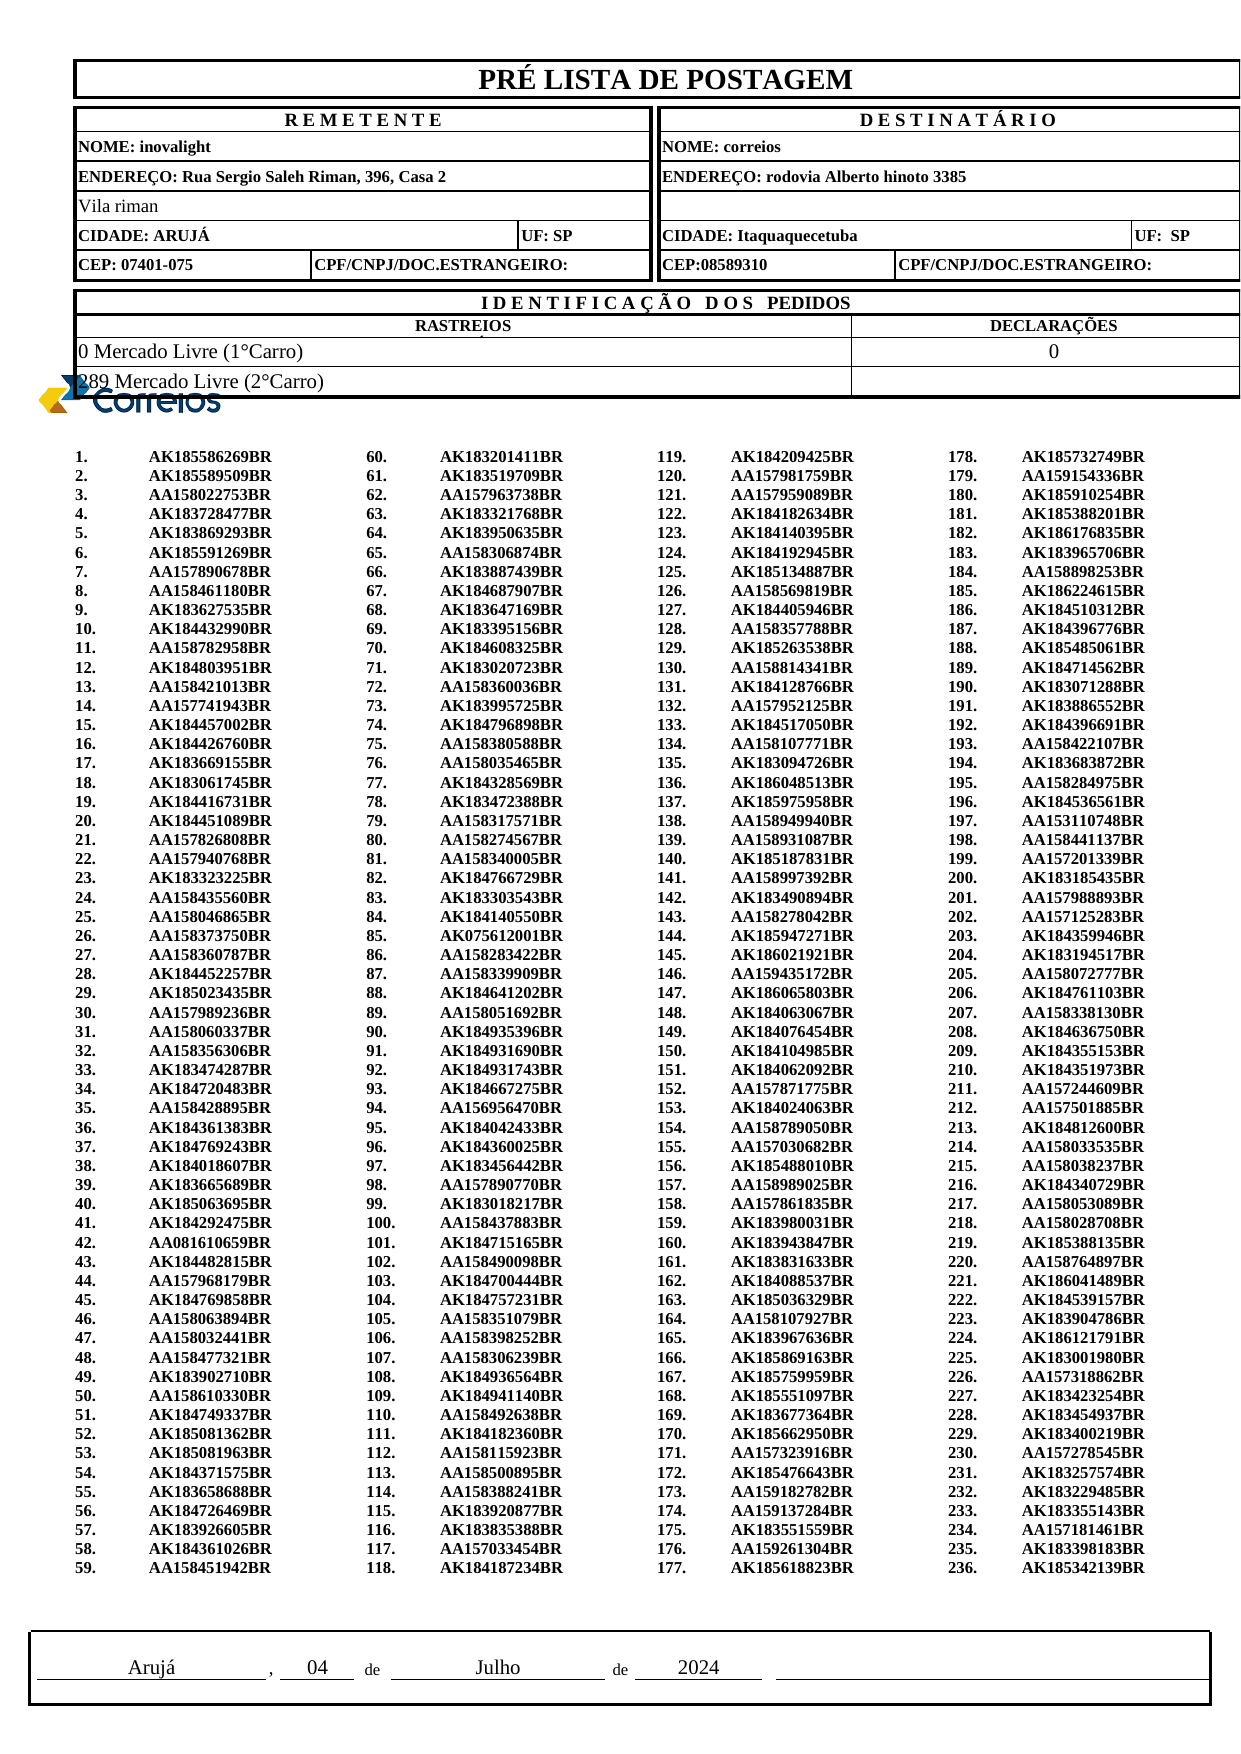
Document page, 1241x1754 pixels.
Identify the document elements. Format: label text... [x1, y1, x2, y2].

list AA158051692BR [366, 1002, 620, 1022]
list AA158764897BR [948, 1252, 1240, 1271]
list AA158022753BR [75, 485, 329, 504]
list AK184931690BR [366, 1041, 620, 1060]
list AA153110748BR [948, 811, 1240, 830]
list AK184687907BR [366, 581, 620, 600]
list AK185342139BR [948, 1558, 1240, 1577]
list AA158306874BR [366, 542, 620, 562]
list AK184941140BR [366, 1386, 620, 1405]
list AK183454937BR [948, 1405, 1240, 1424]
list AK184667275BR [366, 1079, 620, 1098]
list AK184803951BR [75, 657, 329, 677]
list AK183950635BR [366, 523, 620, 542]
list AA158339909BR [366, 964, 620, 983]
list AK184355153BR [948, 1041, 1240, 1060]
list AK184451089BR [75, 811, 329, 830]
list AA159137284BR [657, 1501, 911, 1520]
list AA158569819BR [657, 581, 911, 600]
list AA158422107BR [948, 734, 1240, 753]
list AA157871775BR [657, 1079, 911, 1098]
list AK183398183BR [948, 1539, 1240, 1558]
list AK184396776BR [948, 619, 1240, 638]
list AK185589509BR [75, 466, 329, 485]
list AA158356306BR [75, 1041, 329, 1060]
list AK185036329BR [657, 1290, 911, 1309]
list AK184187234BR [366, 1558, 620, 1577]
list AK184935396BR [366, 1022, 620, 1041]
list AK183677364BR [657, 1405, 911, 1424]
list AA157318862BR [948, 1367, 1240, 1386]
list AK186048513BR [657, 772, 911, 792]
list AK185586269BR [75, 447, 329, 466]
list AA158949940BR [657, 811, 911, 830]
list AA158046865BR [75, 907, 329, 926]
list AA158317571BR [366, 811, 620, 830]
list AA158033535BR [948, 1137, 1240, 1156]
list AA157890770BR [366, 1175, 620, 1194]
list AA157968179BR [75, 1271, 329, 1290]
list AK183018217BR [366, 1194, 620, 1213]
list AA158492638BR [366, 1405, 620, 1424]
list AK183321768BR [366, 504, 620, 523]
list AK185081963BR [75, 1443, 329, 1462]
list AA158398252BR [366, 1328, 620, 1347]
list AK184128766BR [657, 677, 911, 696]
list AK184757231BR [366, 1290, 620, 1309]
list AK185488010BR [657, 1156, 911, 1175]
list AA157033454BR [366, 1539, 620, 1558]
list AK184714562BR [948, 657, 1240, 677]
list AK185732749BR [948, 447, 1240, 466]
list AA158997392BR [657, 868, 911, 887]
list AA157952125BR [657, 696, 911, 715]
list AA158500895BR [366, 1462, 620, 1482]
list AK183400219BR [948, 1424, 1240, 1443]
list AK183194517BR [948, 945, 1240, 964]
list AK183490894BR [657, 887, 911, 907]
list AK184812600BR [948, 1117, 1240, 1137]
list AK183926605BR [75, 1520, 329, 1539]
list AK184361383BR [75, 1117, 329, 1137]
list AK184360025BR [366, 1137, 620, 1156]
list AK185388135BR [948, 1232, 1240, 1252]
list AK183920877BR [366, 1501, 620, 1520]
list AA158898253BR [948, 562, 1240, 581]
list AA158115923BR [366, 1443, 620, 1462]
list AK184361026BR [75, 1539, 329, 1558]
list AA159154336BR [948, 466, 1240, 485]
list AK183094726BR [657, 753, 911, 772]
list AA158038237BR [948, 1156, 1240, 1175]
list AK184292475BR [75, 1213, 329, 1232]
list AA158782958BR [75, 638, 329, 657]
list AK185023435BR [75, 983, 329, 1002]
list AK183683872BR [948, 753, 1240, 772]
list AA158437883BR [366, 1213, 620, 1232]
list AA158989025BR [657, 1175, 911, 1194]
list AK184536561BR [948, 792, 1240, 811]
list AK184457002BR [75, 715, 329, 734]
list AA158107771BR [657, 734, 911, 753]
list AK184482815BR [75, 1252, 329, 1271]
list AA158072777BR [948, 964, 1240, 983]
list AA157988893BR [948, 887, 1240, 907]
list AK185263538BR [657, 638, 911, 657]
list AA158931087BR [657, 830, 911, 849]
list AK184140395BR [657, 523, 911, 542]
list AK183887439BR [366, 562, 620, 581]
list AK183980031BR [657, 1213, 911, 1232]
list AK183869293BR [75, 523, 329, 542]
list AA158338130BR [948, 1002, 1240, 1022]
list AA158028708BR [948, 1213, 1240, 1232]
list AA159435172BR [657, 964, 911, 983]
list AA158360787BR [75, 945, 329, 964]
list AK184076454BR [657, 1022, 911, 1041]
list AK184140550BR [366, 907, 620, 926]
list AK183061745BR [75, 772, 329, 792]
list AK184766729BR [366, 868, 620, 887]
list AA157989236BR [75, 1002, 329, 1022]
list AA158428895BR [75, 1098, 329, 1117]
list AA157201339BR [948, 849, 1240, 868]
list AK184608325BR [366, 638, 620, 657]
list AK185551097BR [657, 1386, 911, 1405]
list AA157940768BR [75, 849, 329, 868]
list AA157323916BR [657, 1443, 911, 1462]
list AK184018607BR [75, 1156, 329, 1175]
list AA158107927BR [657, 1309, 911, 1328]
list AK185947271BR [657, 926, 911, 945]
list AK184426760BR [75, 734, 329, 753]
list AA158814341BR [657, 657, 911, 677]
list AK184104985BR [657, 1041, 911, 1060]
list AK184088537BR [657, 1271, 911, 1290]
list AA156956470BR [366, 1098, 620, 1117]
list AK183647169BR [366, 600, 620, 619]
list AK184182360BR [366, 1424, 620, 1443]
list AK185476643BR [657, 1462, 911, 1482]
list AK185759959BR [657, 1367, 911, 1386]
list AA157861835BR [657, 1194, 911, 1213]
list AK183323225BR [75, 868, 329, 887]
list AK184062092BR [657, 1060, 911, 1079]
list AA157244609BR [948, 1079, 1240, 1098]
list AK184517050BR [657, 715, 911, 734]
list AA158060337BR [75, 1022, 329, 1041]
list AK184340729BR [948, 1175, 1240, 1194]
list AK183658688BR [75, 1482, 329, 1501]
list AK183665689BR [75, 1175, 329, 1194]
list AA158421013BR [75, 677, 329, 696]
list AK183904786BR [948, 1309, 1240, 1328]
list AK183995725BR [366, 696, 620, 715]
list AK184700444BR [366, 1271, 620, 1290]
list AK183728477BR [75, 504, 329, 523]
list AK186176835BR [948, 523, 1240, 542]
list AK185910254BR [948, 485, 1240, 504]
list AK184416731BR [75, 792, 329, 811]
list AK183257574BR [948, 1462, 1240, 1482]
list AA158388241BR [366, 1482, 620, 1501]
list AA157981759BR [657, 466, 911, 485]
list AK183185435BR [948, 868, 1240, 887]
list AK184539157BR [948, 1290, 1240, 1309]
list AA158461180BR [75, 581, 329, 600]
list AK183355143BR [948, 1501, 1240, 1520]
list AK184931743BR [366, 1060, 620, 1079]
list AK184396691BR [948, 715, 1240, 734]
list AA157030682BR [657, 1137, 911, 1156]
list AK183902710BR [75, 1367, 329, 1386]
list AK185485061BR [948, 638, 1240, 657]
list AK183835388BR [366, 1520, 620, 1539]
list AK183201411BR [366, 447, 620, 466]
list AA158274567BR [366, 830, 620, 849]
list AK184636750BR [948, 1022, 1240, 1041]
list AK184936564BR [366, 1367, 620, 1386]
list AK186021921BR [657, 945, 911, 964]
list AK183519709BR [366, 466, 620, 485]
list AK185081362BR [75, 1424, 329, 1443]
list AK184351973BR [948, 1060, 1240, 1079]
list AK184715165BR [366, 1232, 620, 1252]
list AA158451942BR [75, 1558, 329, 1577]
list AK184720483BR [75, 1079, 329, 1098]
list AA159182782BR [657, 1482, 911, 1501]
list AA158789050BR [657, 1117, 911, 1137]
list AK183423254BR [948, 1386, 1240, 1405]
list AK184328569BR [366, 772, 620, 792]
list AK184749337BR [75, 1405, 329, 1424]
list AK185063695BR [75, 1194, 329, 1213]
list AA157890678BR [75, 562, 329, 581]
list AK185975958BR [657, 792, 911, 811]
list AK184769243BR [75, 1137, 329, 1156]
list AA158340005BR [366, 849, 620, 868]
list AK184024063BR [657, 1098, 911, 1117]
list AK183303543BR [366, 887, 620, 907]
list AK185388201BR [948, 504, 1240, 523]
list AK183071288BR [948, 677, 1240, 696]
list AA157959089BR [657, 485, 911, 504]
list AA157125283BR [948, 907, 1240, 926]
list AK183001980BR [948, 1347, 1240, 1367]
list AK184769858BR [75, 1290, 329, 1309]
list AK184063067BR [657, 1002, 911, 1022]
list AK184371575BR [75, 1462, 329, 1482]
list AA157826808BR [75, 830, 329, 849]
list AA158351079BR [366, 1309, 620, 1328]
list AA157278545BR [948, 1443, 1240, 1462]
list AA157963738BR [366, 485, 620, 504]
list AK183886552BR [948, 696, 1240, 715]
list AA158283422BR [366, 945, 620, 964]
list AA158278042BR [657, 907, 911, 926]
list AK186065803BR [657, 983, 911, 1002]
list AK184405946BR [657, 600, 911, 619]
list AK183456442BR [366, 1156, 620, 1175]
list AA158477321BR [75, 1347, 329, 1367]
list AK183472388BR [366, 792, 620, 811]
list AK185591269BR [75, 542, 329, 562]
list AK185618823BR [657, 1558, 911, 1577]
list AK184641202BR [366, 983, 620, 1002]
list AK185134887BR [657, 562, 911, 581]
list AA157741943BR [75, 696, 329, 715]
list AA159261304BR [657, 1539, 911, 1558]
list AK183943847BR [657, 1232, 911, 1252]
list AK186121791BR [948, 1328, 1240, 1347]
list AK184761103BR [948, 983, 1240, 1002]
list AA158284975BR [948, 772, 1240, 792]
list AK184510312BR [948, 600, 1240, 619]
list AK183020723BR [366, 657, 620, 677]
list AA158032441BR [75, 1328, 329, 1347]
list AK184726469BR [75, 1501, 329, 1520]
list AK183967636BR [657, 1328, 911, 1347]
list AK184432990BR [75, 619, 329, 638]
list AA157181461BR [948, 1520, 1240, 1539]
list AK183229485BR [948, 1482, 1240, 1501]
list AA158053089BR [948, 1194, 1240, 1213]
list AK185869163BR [657, 1347, 911, 1367]
list AK184192945BR [657, 542, 911, 562]
list AK184359946BR [948, 926, 1240, 945]
list AA158441137BR [948, 830, 1240, 849]
list AK185662950BR [657, 1424, 911, 1443]
list AA158380588BR [366, 734, 620, 753]
list AK183627535BR [75, 600, 329, 619]
list AA158035465BR [366, 753, 620, 772]
list AA158306239BR [366, 1347, 620, 1367]
list AK183831633BR [657, 1252, 911, 1271]
list AA158357788BR [657, 619, 911, 638]
list AK184182634BR [657, 504, 911, 523]
list AK184209425BR [657, 447, 911, 466]
list AK183965706BR [948, 542, 1240, 562]
list AA157501885BR [948, 1098, 1240, 1117]
list AK185187831BR [657, 849, 911, 868]
list AA158490098BR [366, 1252, 620, 1271]
list AK183474287BR [75, 1060, 329, 1079]
list AA158435560BR [75, 887, 329, 907]
list AA081610659BR [75, 1232, 329, 1252]
list AK186224615BR [948, 581, 1240, 600]
list AA158063894BR [75, 1309, 329, 1328]
list AK184042433BR [366, 1117, 620, 1137]
list AK184796898BR [366, 715, 620, 734]
list AA158360036BR [366, 677, 620, 696]
list AK183395156BR [366, 619, 620, 638]
list AK075612001BR [366, 926, 620, 945]
list AK184452257BR [75, 964, 329, 983]
list AK183669155BR [75, 753, 329, 772]
list AK186041489BR [948, 1271, 1240, 1290]
list AA158610330BR [75, 1386, 329, 1405]
list AK183551559BR [657, 1520, 911, 1539]
list AA158373750BR [75, 926, 329, 945]
